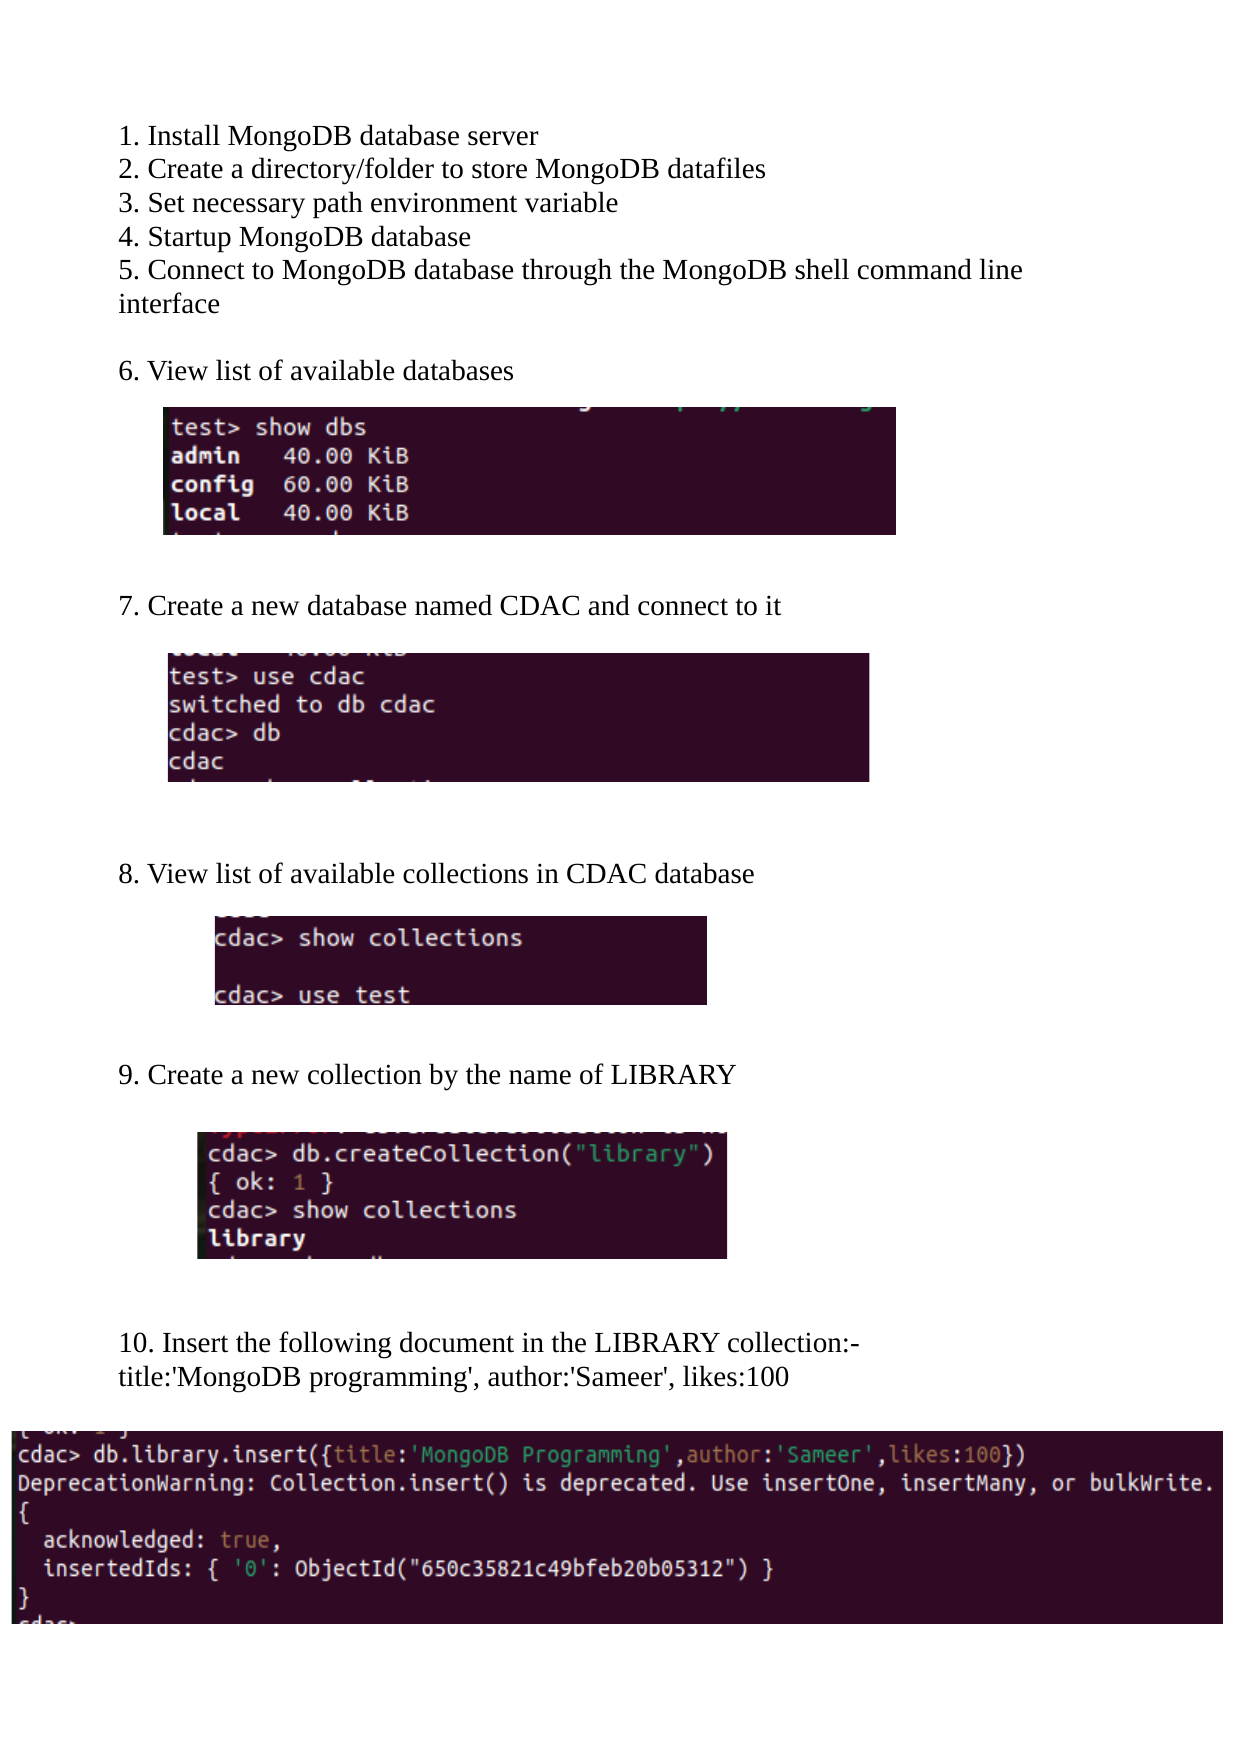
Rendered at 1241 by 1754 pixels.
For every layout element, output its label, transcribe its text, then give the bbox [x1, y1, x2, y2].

text 5. Connect to MongoDB database through the MongoDB shell command line interface [118, 252, 1122, 319]
text 1. Install MongoDB database server [118, 118, 1122, 152]
picture [214, 916, 707, 1005]
text title:'MongoDB programming', author:'Sameer', likes:100 [118, 1359, 1122, 1393]
picture [167, 653, 870, 782]
text 7. Create a new database named CDAC and connect to it [118, 588, 1122, 621]
text 6. View list of available databases [118, 353, 1122, 386]
text 4. Startup MongoDB database [118, 219, 1122, 252]
picture [11, 1431, 1223, 1624]
text 10. Insert the following document in the LIBRARY collection:- [118, 1326, 1122, 1359]
picture [197, 1132, 728, 1259]
text 2. Create a directory/folder to store MongoDB datafiles [118, 152, 1122, 185]
text 3. Set necessary path environment variable [118, 185, 1122, 219]
text 8. View list of available collections in CDAC database [118, 856, 1122, 889]
text 9. Create a new collection by the name of LIBRARY [118, 1057, 1122, 1091]
picture [163, 407, 896, 535]
